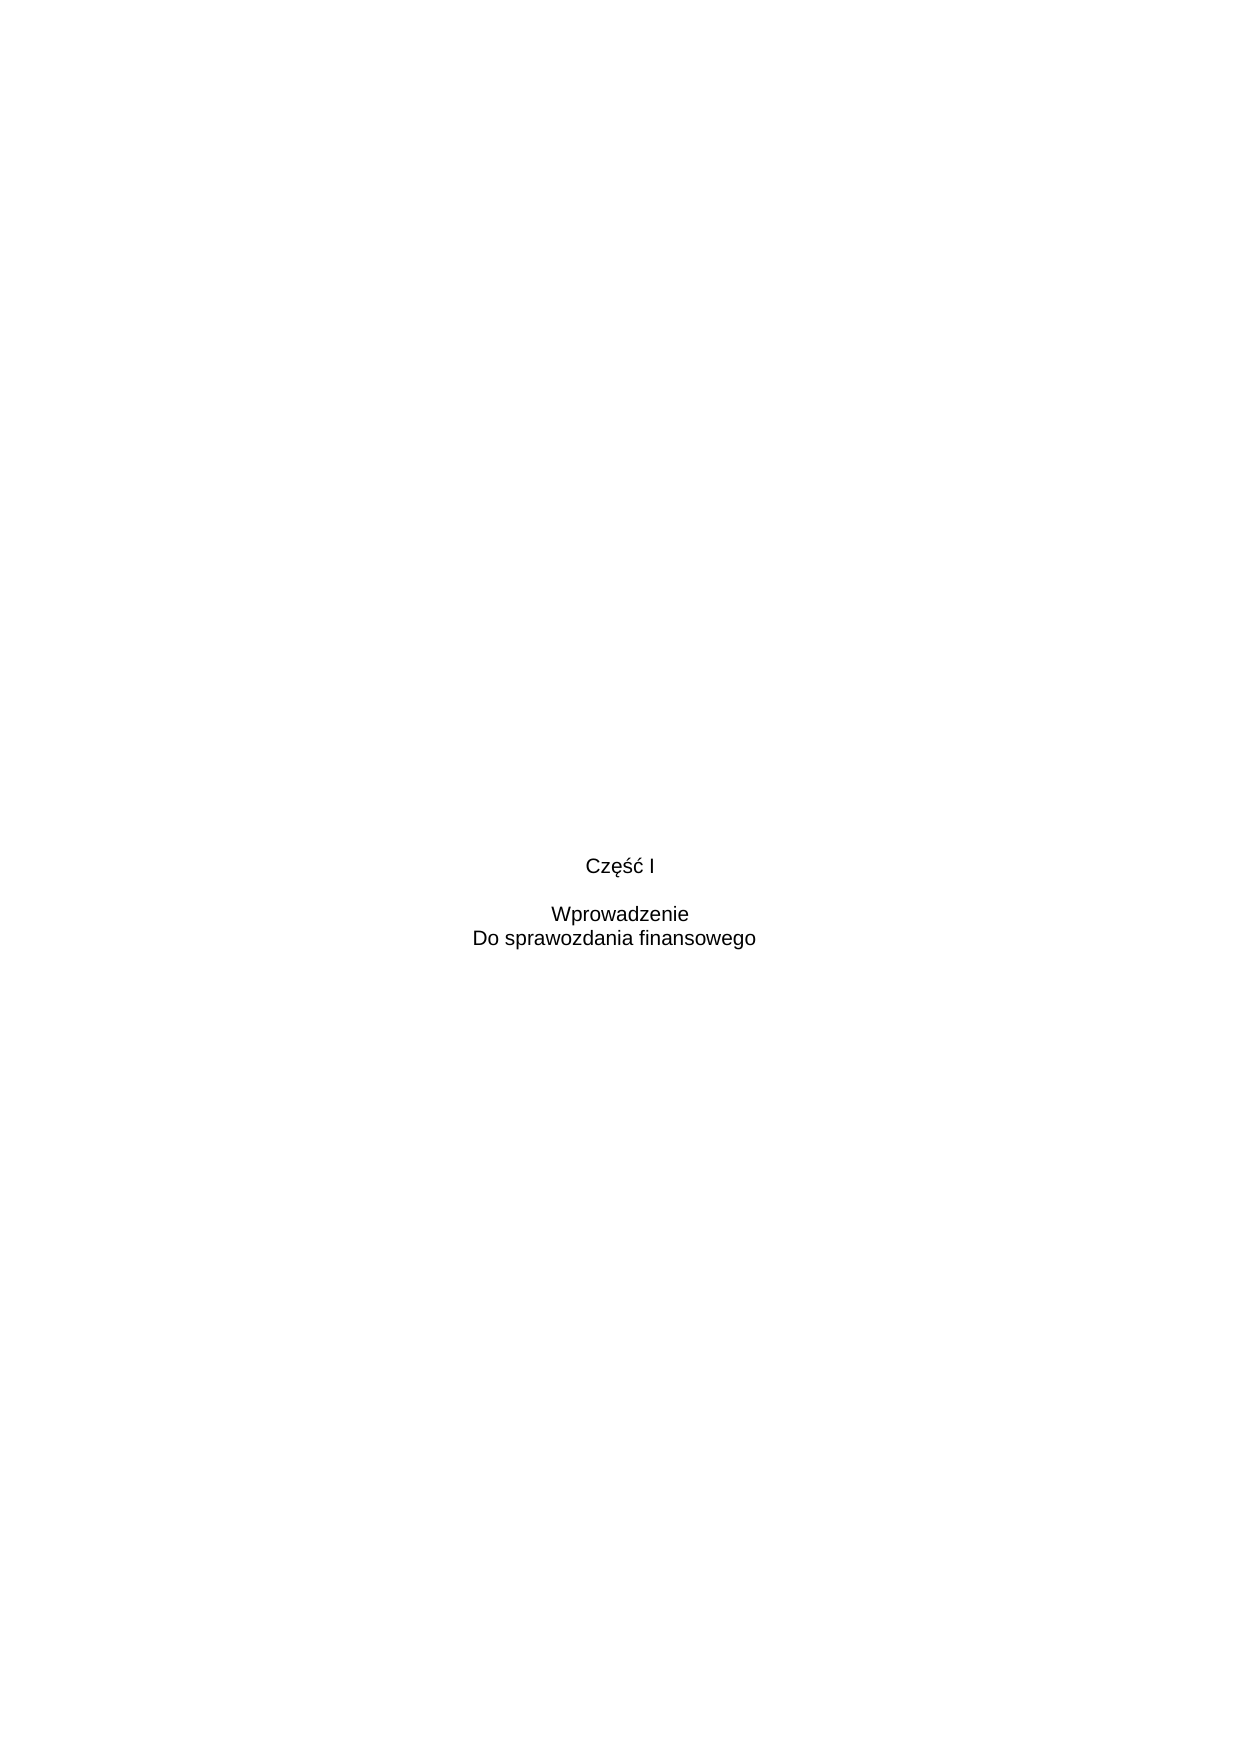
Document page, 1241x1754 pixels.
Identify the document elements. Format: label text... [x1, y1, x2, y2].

text Wprowadzenie [118, 902, 1122, 926]
text Do sprawozdania finansowego [118, 926, 1122, 949]
text Część I [118, 854, 1122, 878]
